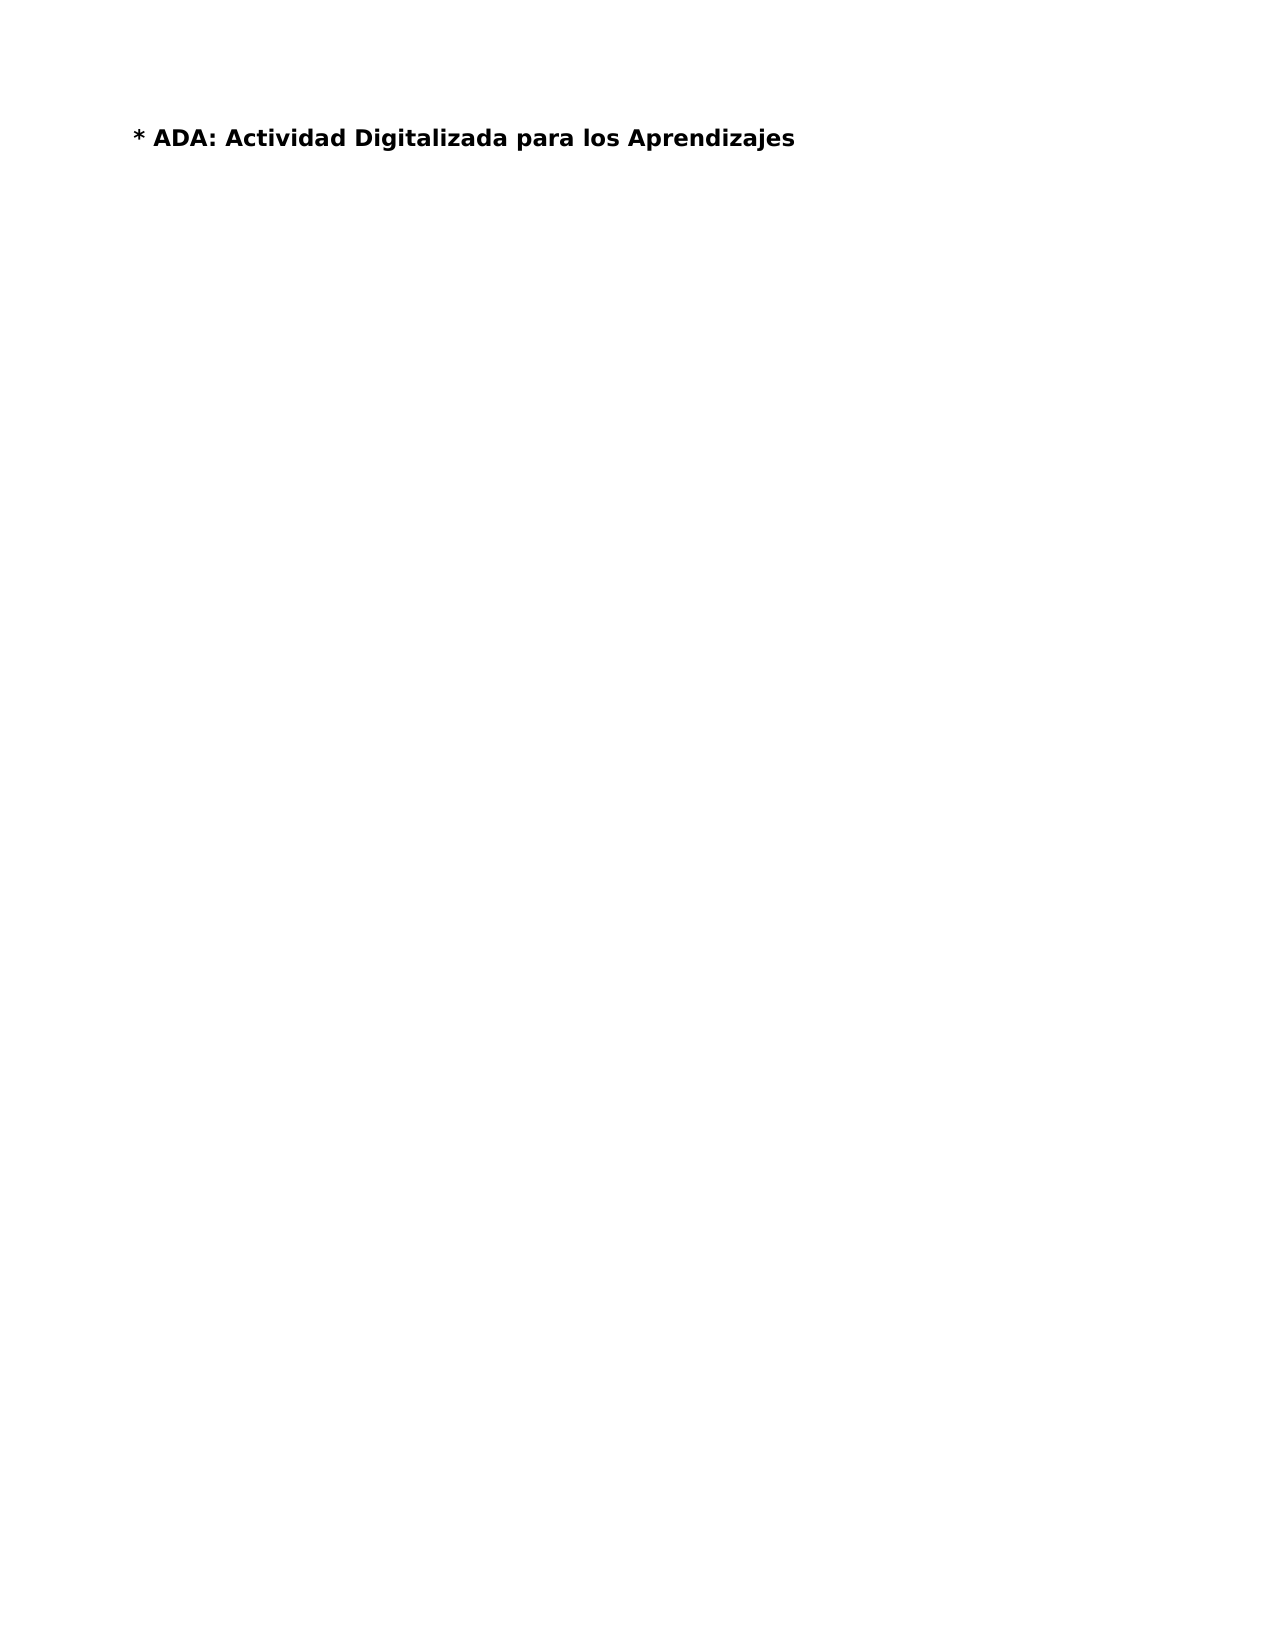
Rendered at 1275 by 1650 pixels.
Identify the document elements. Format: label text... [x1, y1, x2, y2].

table_cell * ADA: Actividad Digitalizada para los Aprendizajes [128, 118, 1149, 157]
